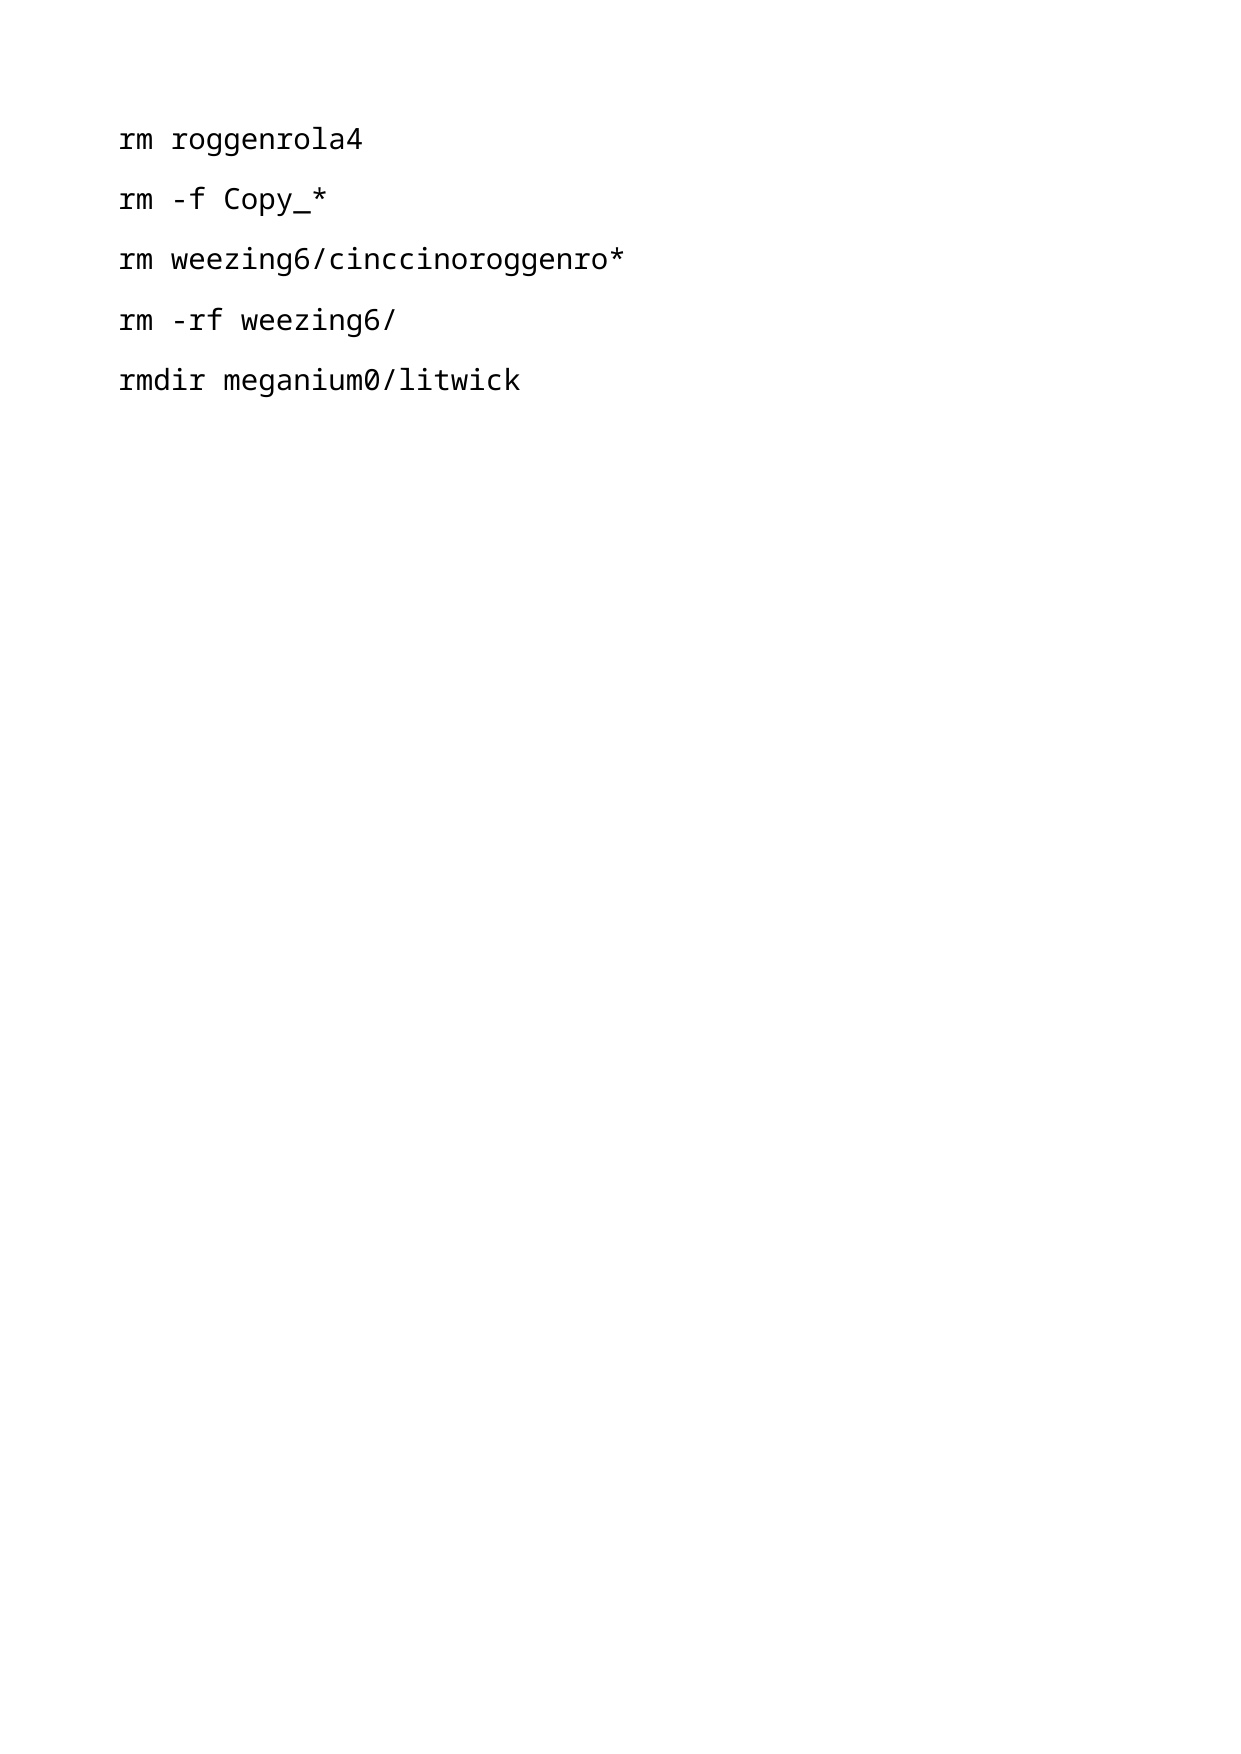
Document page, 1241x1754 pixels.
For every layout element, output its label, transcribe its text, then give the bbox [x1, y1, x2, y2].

text rm weezing6/cinccinoroggenro* [118, 238, 1122, 278]
text rm roggenrola4 [118, 118, 1122, 158]
text rm -f Copy_* [118, 178, 1122, 218]
text rm -rf weezing6/ [118, 299, 1122, 338]
text rmdir meganium0/litwick [118, 359, 1122, 399]
